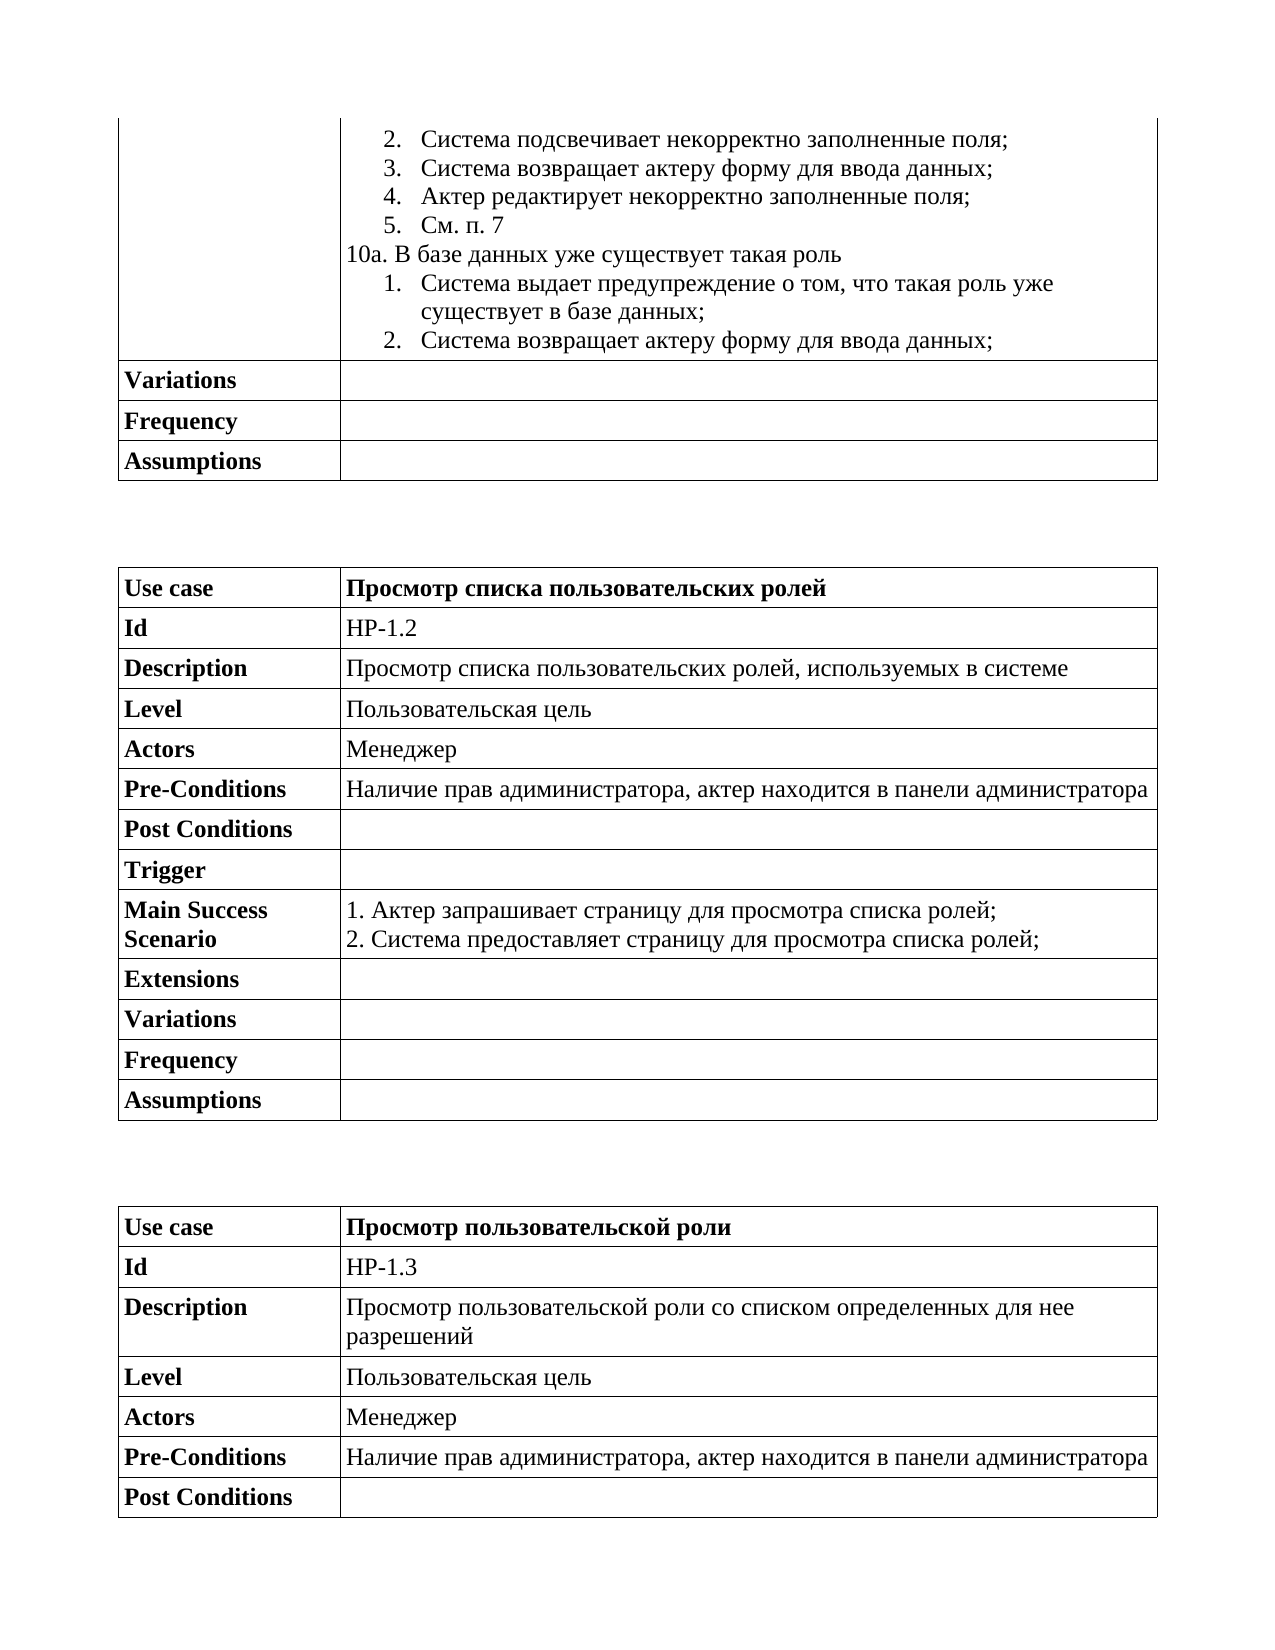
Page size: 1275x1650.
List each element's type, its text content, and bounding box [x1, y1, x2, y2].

table_header Просмотр пользовательской роли [341, 1207, 1157, 1246]
table_cell Level [119, 689, 340, 728]
table_cell Variations [119, 1000, 340, 1039]
table_cell Id [119, 1247, 340, 1287]
table_cell Frequency [119, 401, 340, 440]
table_cell Pre-Conditions [119, 1437, 340, 1477]
table_cell Assumptions [119, 441, 340, 480]
table_cell НР-1.3 [341, 1247, 1157, 1287]
table_cell Description [119, 1288, 340, 1356]
table_cell Id [119, 608, 340, 648]
table_cell [341, 1040, 1157, 1079]
table_cell [341, 401, 1157, 440]
table_cell [119, 118, 340, 360]
table_cell [341, 1478, 1157, 1517]
table_cell Просмотр списка пользовательских ролей, используемых в системе [341, 649, 1157, 688]
table_cell [341, 1080, 1157, 1120]
table_header Use case [119, 568, 340, 607]
table_cell Менеджер [341, 729, 1157, 768]
table_cell [341, 1000, 1157, 1039]
table_cell Наличие прав адиминистратора, актер находится в панели администратора [341, 769, 1157, 809]
table_cell Trigger [119, 850, 340, 889]
table_cell [341, 959, 1157, 999]
table_cell Assumptions [119, 1080, 340, 1120]
table_cell [341, 850, 1157, 889]
table_header Просмотр списка пользовательских ролей [341, 568, 1157, 607]
table_cell Extensions [119, 959, 340, 999]
table_cell Pre-Conditions [119, 769, 340, 809]
table_cell 1. Актер запрашивает страницу для просмотра списка ролей; 2. Система предоставляет страницу для просмотра списка ролей; [341, 890, 1157, 958]
table_cell Frequency [119, 1040, 340, 1079]
table_cell Просмотр пользовательской роли со списком определенных для нее разрешений [341, 1288, 1157, 1356]
table_cell Наличие прав адиминистратора, актер находится в панели администратора [341, 1437, 1157, 1477]
table_cell Менеджер [341, 1397, 1157, 1436]
table_cell Actors [119, 1397, 340, 1436]
table_header Use case [119, 1207, 340, 1246]
table_cell Пользовательская цель [341, 689, 1157, 728]
table_cell Post Conditions [119, 810, 340, 849]
table_cell Пользовательская цель [341, 1357, 1157, 1396]
table_cell 7а. Актер отменяет сохранение введенных данных: Актер запрашивает закрытие формы создания новой роли без предварительного сохранения введенных данных; Система выдает предупреждение об утере несохраненных данных и запрашивает подтверждение; Актер подтверждает закрытие формы создания новой роли без сохранение введенных данных; Система закрывает форму создания новой роли без сохраниния данных и возвращает пользователю страницу со списком ролей; 8а. Не заполнены обязательные поля: Система выдает предупреждение о том, что не все обязательные поля заполнены и/или не назначены разрешения для роли; Система подсвечивает незаполненные обязательные поля; Система возвращает актеру форму для ввода данных; Актер заполняет пустые поля и/или назначает разрешения для роли; См. п. 7 9а. Поля заполнены некорректно: Система выдает предупреждение о том, что поля заполнены некорректно; Система подсвечивает некорректно заполненные поля; Система возвращает актеру форму для ввода данных; Актер редактирует некорректно заполненные поля; См. п. 7 10а. В базе данных уже существует такая роль Система выдает предупреждение о том, что такая роль уже существует в базе данных; Система возвращает актеру форму для ввода данных; [341, 118, 1157, 360]
table_cell [341, 810, 1157, 849]
table_cell [341, 441, 1157, 480]
table_cell Level [119, 1357, 340, 1396]
table_cell Actors [119, 729, 340, 768]
table_cell Variations [119, 361, 340, 400]
table_cell Post Conditions [119, 1478, 340, 1517]
table_cell НР-1.2 [341, 608, 1157, 648]
table_cell Description [119, 649, 340, 688]
table_cell Main Success Scenario [119, 890, 340, 958]
table_cell [341, 361, 1157, 400]
